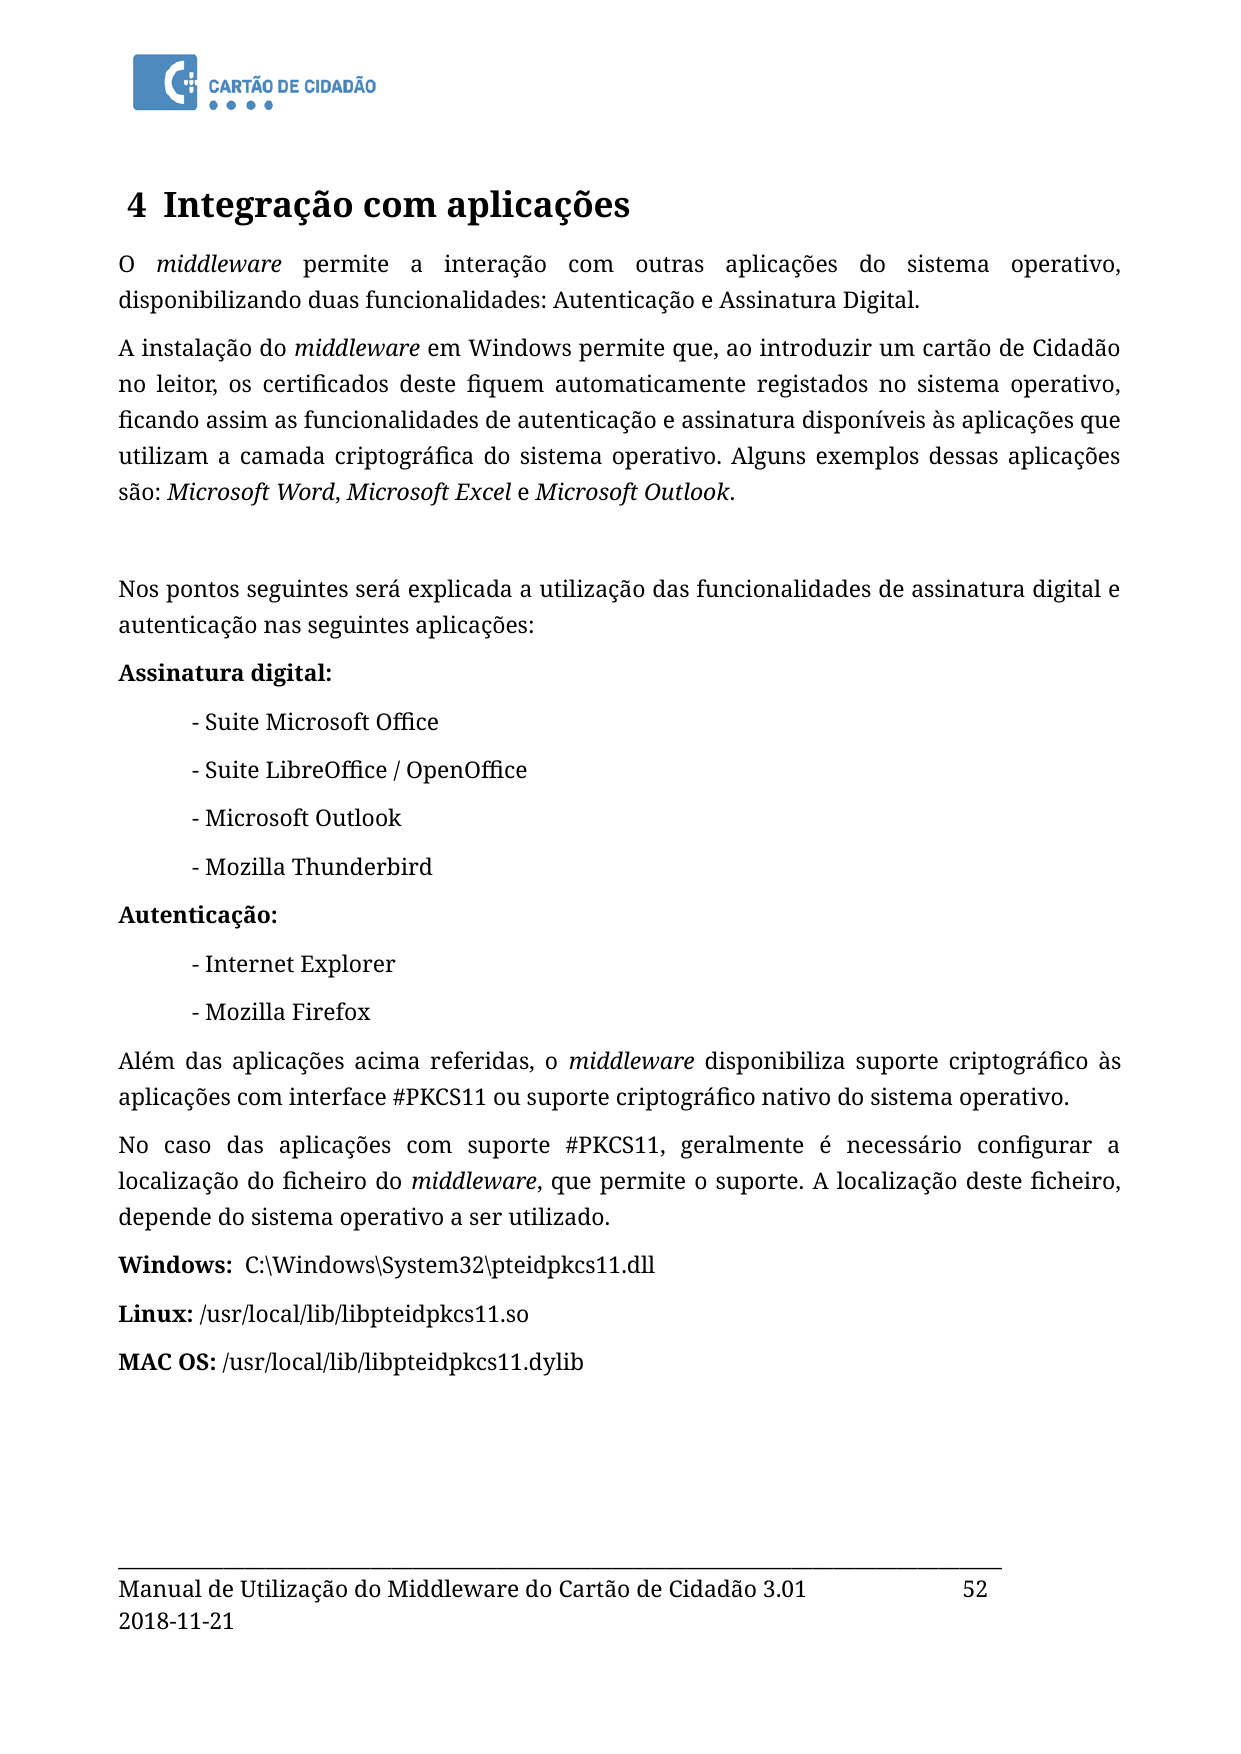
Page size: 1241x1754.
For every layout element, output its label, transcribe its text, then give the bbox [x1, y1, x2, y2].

text Nos pontos seguintes será explicada a utilização das funcionalidades de assinatura digital e autenticação nas seguintes aplicações: [118, 573, 1122, 640]
text - Mozilla Thunderbird [118, 851, 1122, 882]
subtitle Integração com aplicações [118, 180, 1122, 228]
text Além das aplicações acima referidas, o middleware disponibiliza suporte criptográfico às aplicações com interface #PKCS11 ou suporte criptográfico nativo do sistema operativo. [118, 1044, 1122, 1112]
text No caso das aplicações com suporte #PKCS11, geralmente é necessário configurar a localização do ficheiro do middleware, que permite o suporte. A localização deste ficheiro, depende do sistema operativo a ser utilizado. [118, 1129, 1122, 1232]
text Windows: C:\Windows\System32\pteidpkcs11.dll [118, 1249, 1122, 1281]
text Autenticação: [118, 899, 1122, 931]
list O middleware permite a interação com outras aplicações do sistema operativo, disponibilizando duas funcionalidades: Autenticação e Assinatura Digital. [118, 248, 1122, 315]
text - Microsoft Outlook [118, 802, 1122, 834]
picture [130, 47, 423, 118]
text - Internet Explorer [118, 948, 1122, 979]
text - Suite LibreOffice / OpenOffice [118, 754, 1122, 785]
text A instalação do middleware em Windows permite que, ao introduzir um cartão de Cidadão no leitor, os certificados deste fiquem automaticamente registados no sistema operativo, ficando assim as funcionalidades de autenticação e assinatura disponíveis às aplicações que utilizam a camada criptográfica do sistema operativo. Alguns exemplos dessas aplicações são: Microsoft Word, Microsoft Excel e Microsoft Outlook. [118, 332, 1122, 507]
text Assinatura digital: [118, 657, 1122, 688]
text Linux: /usr/local/lib/libpteidpkcs11.so [118, 1298, 1122, 1329]
text - Mozilla Firefox [118, 996, 1122, 1027]
text MAC OS: /usr/local/lib/libpteidpkcs11.dylib [118, 1346, 1122, 1377]
text - Suite Microsoft Office [118, 706, 1122, 737]
